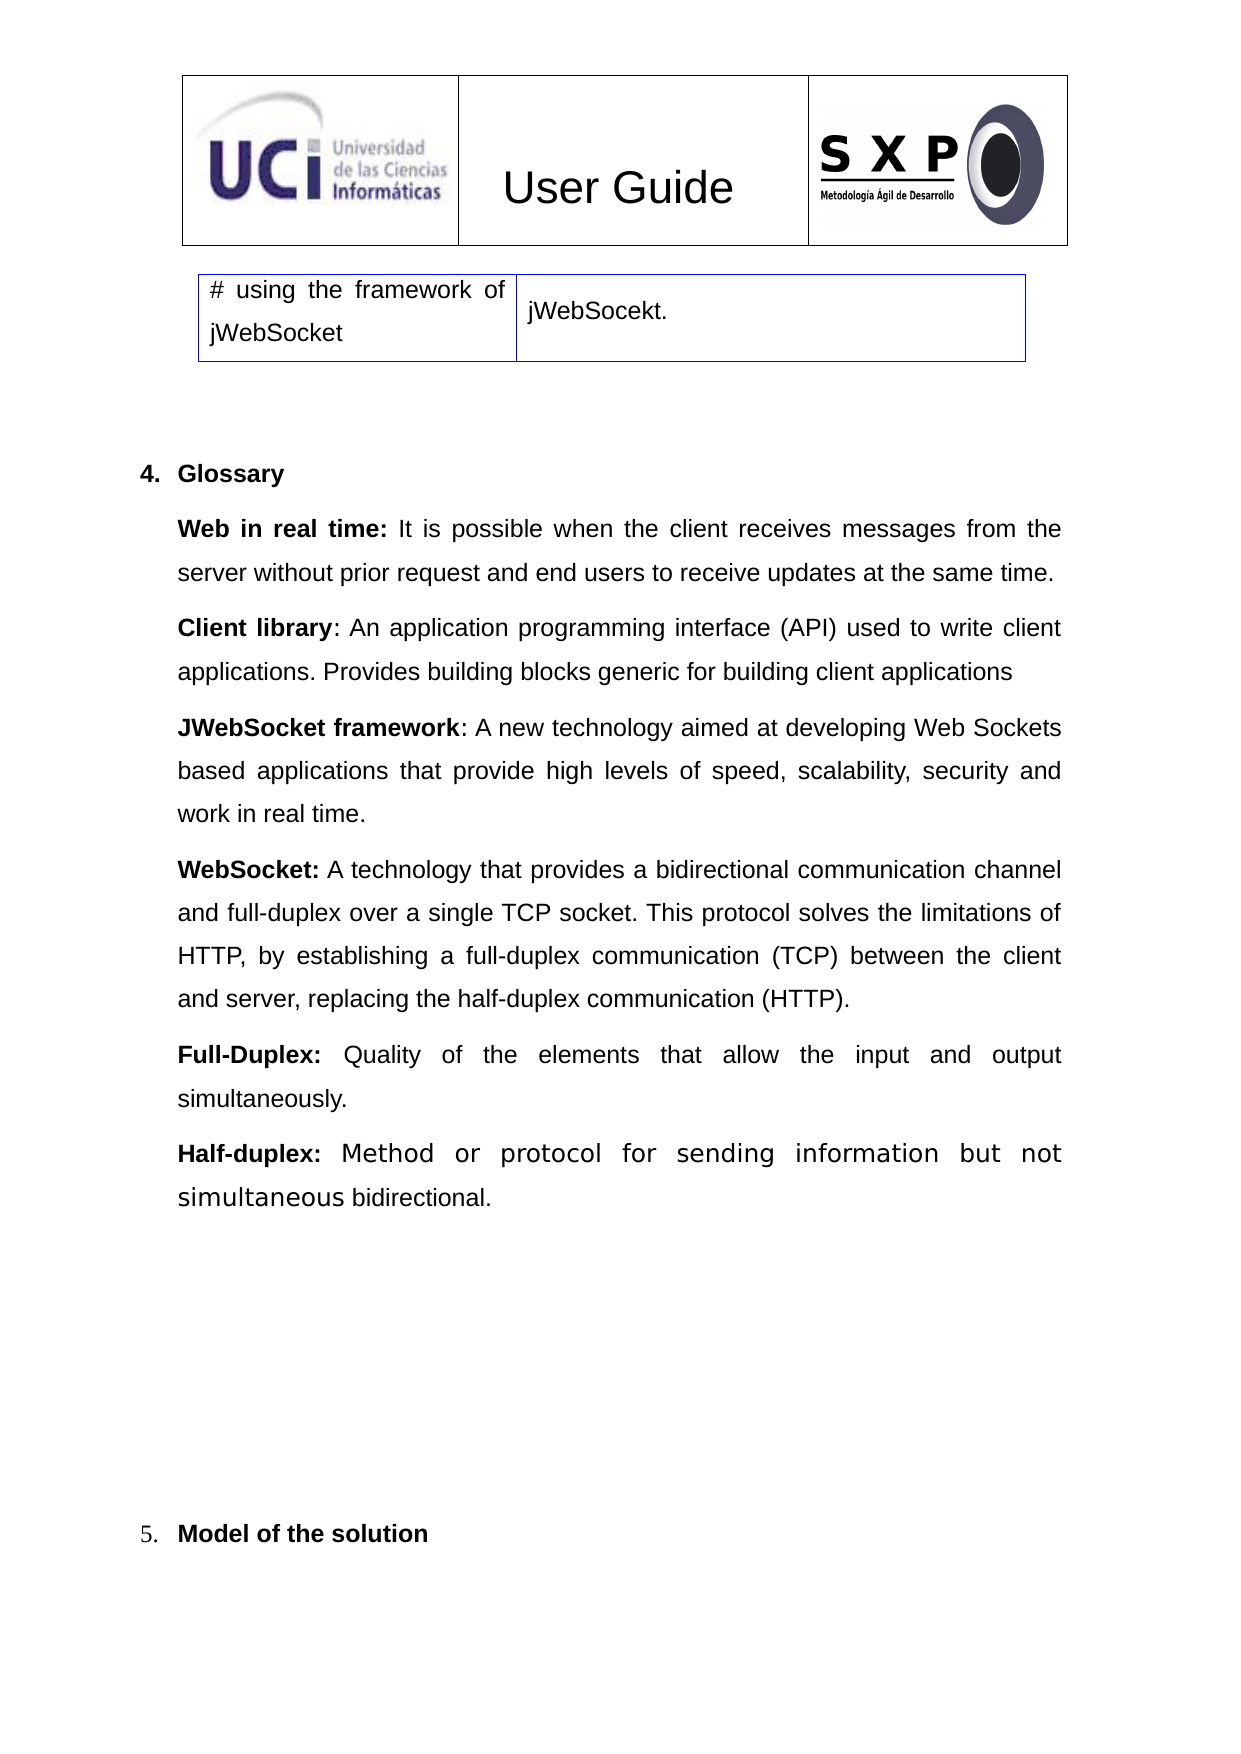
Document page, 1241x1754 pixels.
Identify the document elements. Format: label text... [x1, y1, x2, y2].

text Web in real time: It is possible when the client receives messages from the server without prior request and end users to receive updates at the same time. [177, 514, 1063, 586]
list Glossary [140, 459, 1063, 487]
list Model of the solution [140, 1519, 1063, 1548]
text JWebSocket framework: A new technology aimed at developing Web Sockets based applications that provide high levels of speed, scalability, security and work in real time. [177, 713, 1063, 828]
text Client library: An application programming interface (API) used to write client applications. Provides building blocks generic for building client applications [177, 613, 1063, 686]
text Half-duplex: Method or protocol for sending information but not simultaneous bidirectional. [177, 1139, 1063, 1213]
text WebSocket: A technology that provides a bidirectional communication channel and full-duplex over a single TCP socket. This protocol solves the limitations of HTTP, by establishing a full-duplex communication (TCP) between the client and server, replacing the half-duplex communication (HTTP). [177, 855, 1063, 1013]
table_cell jWebSocekt. [517, 275, 1025, 361]
table_cell # using the framework of jWebSocket [199, 275, 516, 361]
text Full-Duplex: Quality of the elements that allow the input and output simultaneously. [177, 1040, 1063, 1113]
